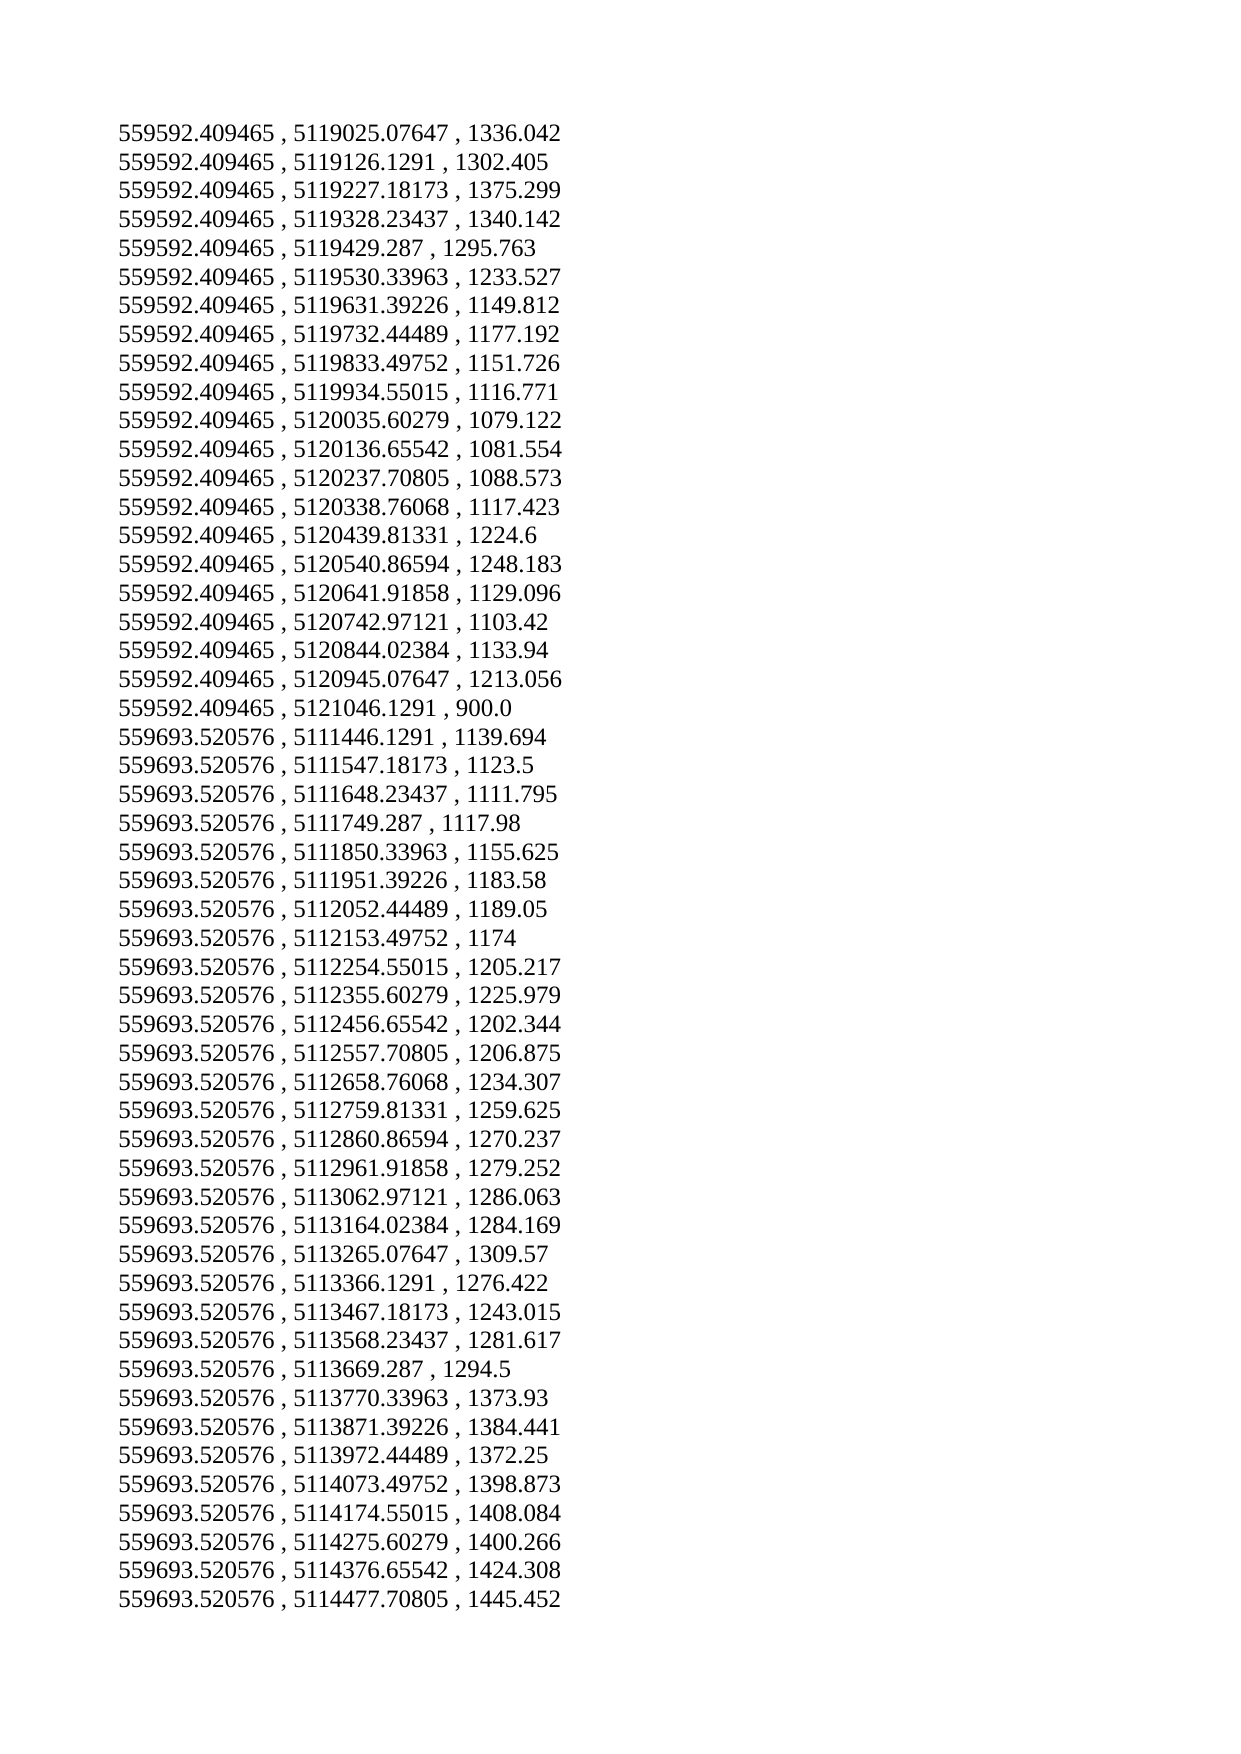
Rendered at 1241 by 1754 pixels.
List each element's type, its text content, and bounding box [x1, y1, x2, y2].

text 559693.520576 , 5112860.86594 , 1270.237 [118, 1124, 1122, 1153]
text 559592.409465 , 5120035.60279 , 1079.122 [118, 406, 1122, 434]
text 559693.520576 , 5111850.33963 , 1155.625 [118, 837, 1122, 866]
text 559693.520576 , 5113972.44489 , 1372.25 [118, 1441, 1122, 1469]
text 559693.520576 , 5114073.49752 , 1398.873 [118, 1469, 1122, 1498]
text 559592.409465 , 5119429.287 , 1295.763 [118, 233, 1122, 262]
text 559592.409465 , 5120136.65542 , 1081.554 [118, 434, 1122, 463]
text 559693.520576 , 5113164.02384 , 1284.169 [118, 1211, 1122, 1239]
text 559592.409465 , 5119126.1291 , 1302.405 [118, 147, 1122, 176]
text 559592.409465 , 5120237.70805 , 1088.573 [118, 463, 1122, 492]
text 559693.520576 , 5112254.55015 , 1205.217 [118, 952, 1122, 981]
text 559693.520576 , 5111446.1291 , 1139.694 [118, 722, 1122, 751]
text 559592.409465 , 5119530.33963 , 1233.527 [118, 262, 1122, 291]
text 559693.520576 , 5113062.97121 , 1286.063 [118, 1182, 1122, 1211]
text 559693.520576 , 5113871.39226 , 1384.441 [118, 1412, 1122, 1441]
text 559693.520576 , 5112052.44489 , 1189.05 [118, 894, 1122, 923]
text 559693.520576 , 5114275.60279 , 1400.266 [118, 1527, 1122, 1556]
text 559592.409465 , 5120540.86594 , 1248.183 [118, 549, 1122, 578]
text 559693.520576 , 5111648.23437 , 1111.795 [118, 779, 1122, 808]
text 559693.520576 , 5113467.18173 , 1243.015 [118, 1297, 1122, 1326]
text 559693.520576 , 5112153.49752 , 1174 [118, 923, 1122, 952]
text 559693.520576 , 5114477.70805 , 1445.452 [118, 1584, 1122, 1613]
text 559693.520576 , 5113568.23437 , 1281.617 [118, 1326, 1122, 1354]
text 559592.409465 , 5119631.39226 , 1149.812 [118, 291, 1122, 319]
text 559693.520576 , 5113669.287 , 1294.5 [118, 1354, 1122, 1383]
text 559592.409465 , 5119934.55015 , 1116.771 [118, 377, 1122, 406]
text 559693.520576 , 5114174.55015 , 1408.084 [118, 1498, 1122, 1527]
text 559592.409465 , 5119227.18173 , 1375.299 [118, 176, 1122, 204]
text 559693.520576 , 5112557.70805 , 1206.875 [118, 1038, 1122, 1067]
text 559693.520576 , 5112658.76068 , 1234.307 [118, 1067, 1122, 1096]
text 559693.520576 , 5111951.39226 , 1183.58 [118, 866, 1122, 894]
text 559693.520576 , 5112456.65542 , 1202.344 [118, 1009, 1122, 1038]
text 559693.520576 , 5114376.65542 , 1424.308 [118, 1556, 1122, 1584]
text 559693.520576 , 5112759.81331 , 1259.625 [118, 1096, 1122, 1124]
text 559592.409465 , 5119025.07647 , 1336.042 [118, 118, 1122, 147]
text 559693.520576 , 5111547.18173 , 1123.5 [118, 751, 1122, 779]
text 559592.409465 , 5120439.81331 , 1224.6 [118, 521, 1122, 549]
text 559592.409465 , 5119328.23437 , 1340.142 [118, 204, 1122, 233]
text 559592.409465 , 5120844.02384 , 1133.94 [118, 636, 1122, 664]
text 559693.520576 , 5113366.1291 , 1276.422 [118, 1268, 1122, 1297]
text 559592.409465 , 5119833.49752 , 1151.726 [118, 348, 1122, 377]
text 559592.409465 , 5120742.97121 , 1103.42 [118, 607, 1122, 636]
text 559693.520576 , 5113265.07647 , 1309.57 [118, 1239, 1122, 1268]
text 559592.409465 , 5121046.1291 , 900.0 [118, 693, 1122, 722]
text 559693.520576 , 5113770.33963 , 1373.93 [118, 1383, 1122, 1412]
text 559592.409465 , 5120641.91858 , 1129.096 [118, 578, 1122, 607]
text 559693.520576 , 5111749.287 , 1117.98 [118, 808, 1122, 837]
text 559592.409465 , 5120338.76068 , 1117.423 [118, 492, 1122, 521]
text 559592.409465 , 5119732.44489 , 1177.192 [118, 319, 1122, 348]
text 559693.520576 , 5112961.91858 , 1279.252 [118, 1153, 1122, 1182]
text 559693.520576 , 5112355.60279 , 1225.979 [118, 981, 1122, 1009]
text 559592.409465 , 5120945.07647 , 1213.056 [118, 664, 1122, 693]
